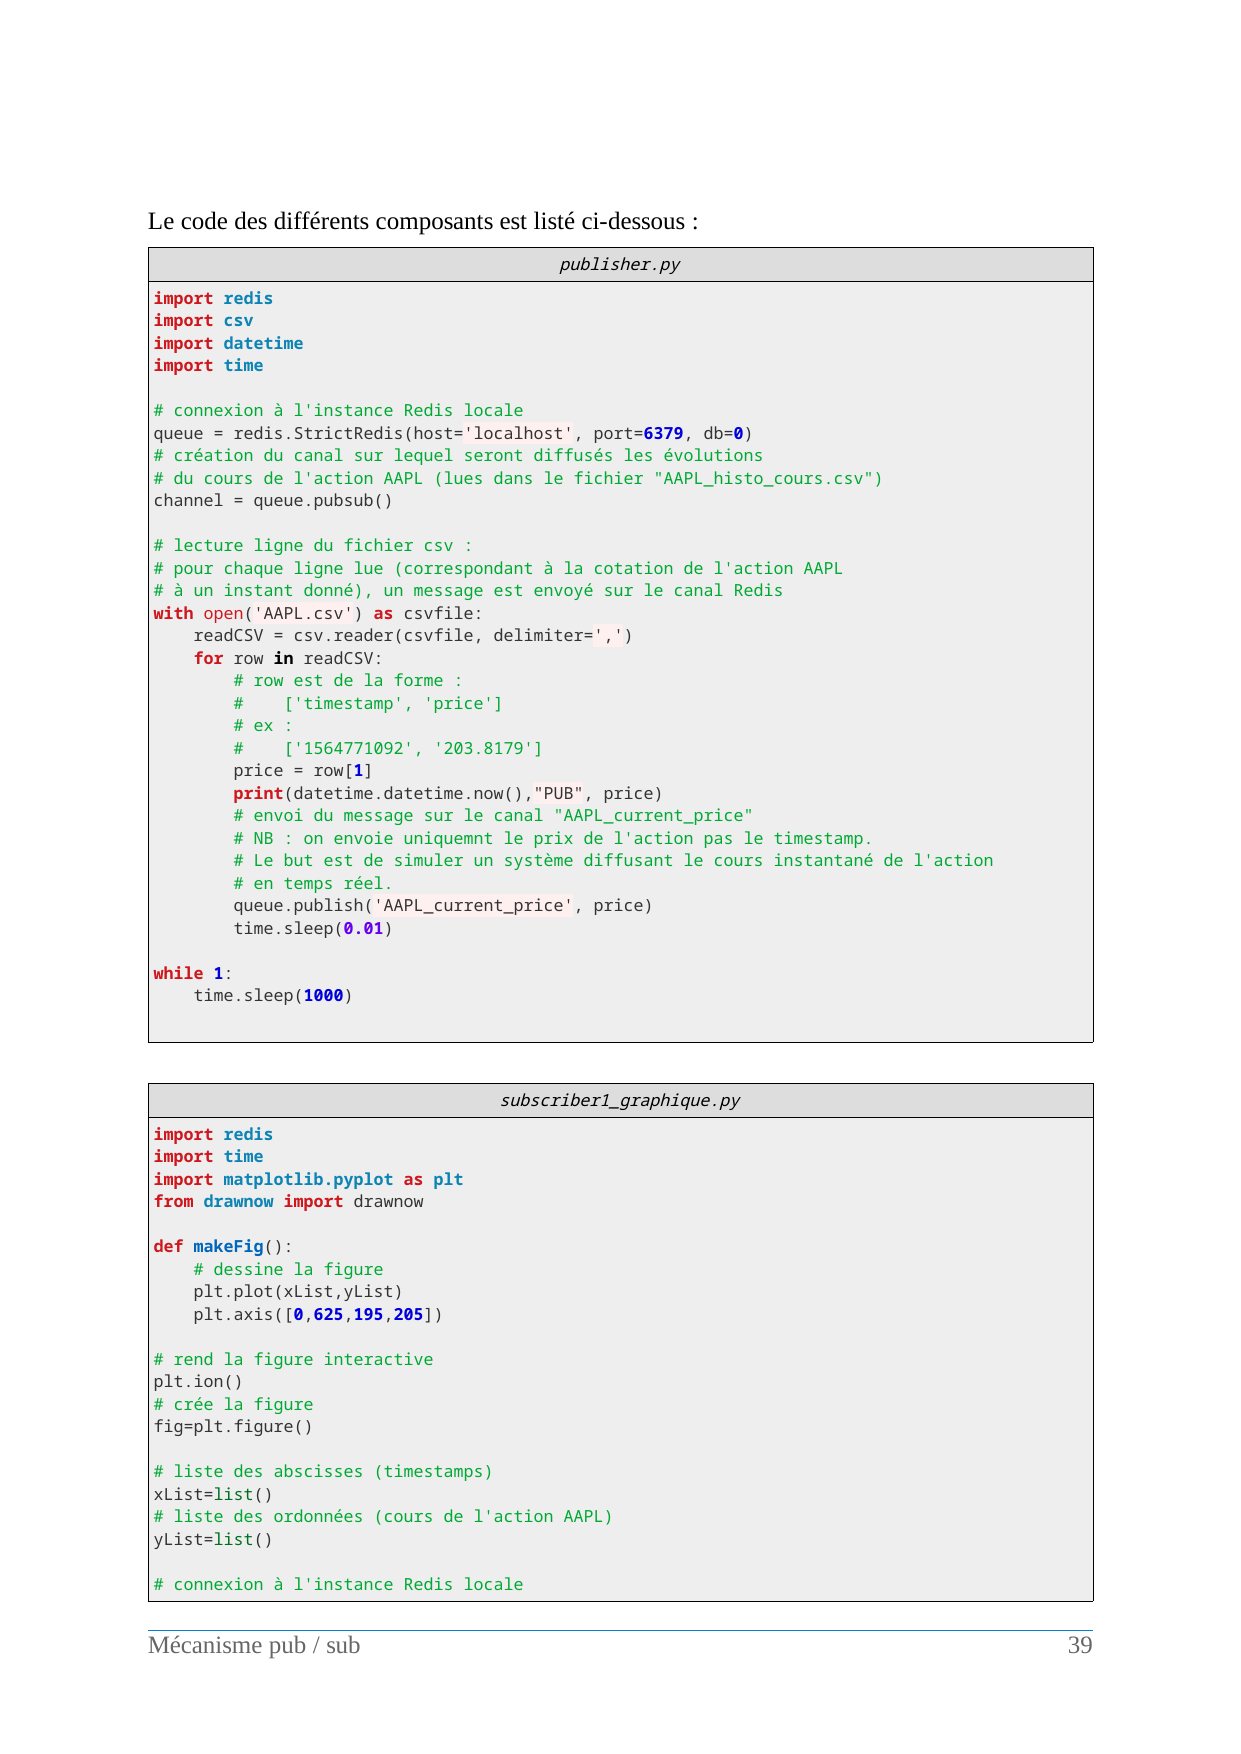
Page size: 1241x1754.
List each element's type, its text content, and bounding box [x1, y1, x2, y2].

table_header publisher.py [149, 248, 1093, 281]
text Le code des différents composants est listé ci-dessous : [148, 206, 1093, 235]
table_cell import redis import csv import datetime import time # connexion à l'instance Redis locale queue = redis.StrictRedis(host='localhost', port=6379, db=0) # création du canal sur lequel seront diffusés les évolutions # du cours de l'action AAPL (lues dans le fichier "AAPL_histo_cours.csv") channel = queue.pubsub() # lecture ligne du fichier csv : # pour chaque ligne lue (correspondant à la cotation de l'action AAPL # à un instant donné), un message est envoyé sur le canal Redis with open('AAPL.csv') as csvfile: readCSV = csv.reader(csvfile, delimiter=',') for row in readCSV: # row est de la forme : # ['timestamp', 'price'] # ex : # ['1564771092', '203.8179'] price = row[1] print(datetime.datetime.now(),"PUB", price) # envoi du message sur le canal "AAPL_current_price" # NB : on envoie uniquemnt le prix de l'action pas le timestamp. # Le but est de simuler un système diffusant le cours instantané de l'action # en temps réel. queue.publish('AAPL_current_price', price) time.sleep(0.01) while 1: time.sleep(1000) [149, 282, 1093, 1042]
table_header subscriber1_graphique.py [149, 1084, 1093, 1117]
table_cell import redis import time import matplotlib.pyplot as plt from drawnow import drawnow def makeFig(): # dessine la figure plt.plot(xList,yList) plt.axis([0,625,195,205]) # rend la figure interactive plt.ion() # crée la figure fig=plt.figure() # liste des abscisses (timestamps) xList=list() # liste des ordonnées (cours de l'action AAPL) yList=list() # connexion à l'instance Redis locale [149, 1118, 1093, 1601]
